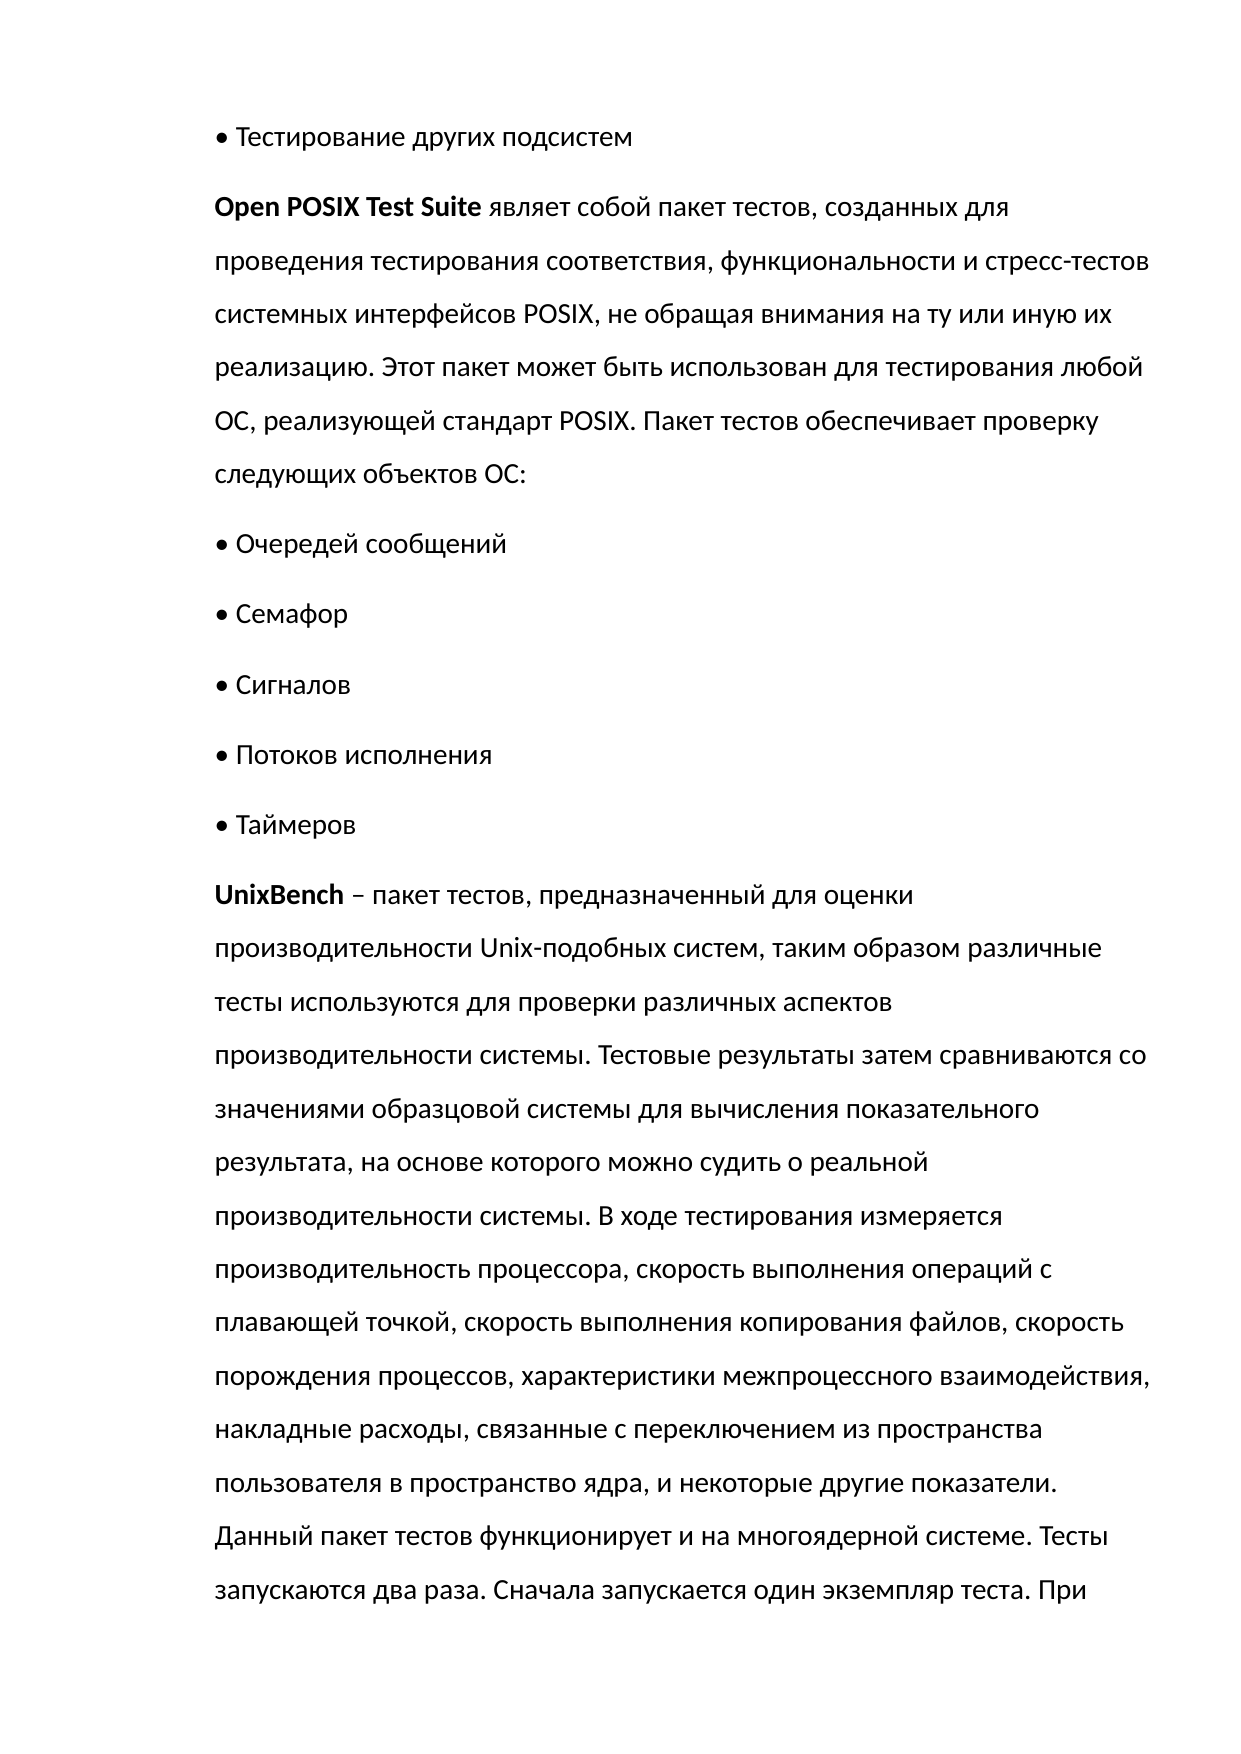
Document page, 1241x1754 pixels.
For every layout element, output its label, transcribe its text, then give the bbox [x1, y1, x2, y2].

text • Тестирование других подсистем [214, 118, 1152, 154]
text • Очередей сообщений [214, 526, 1152, 561]
text Open POSIX Test Suite являет собой пакет тестов, созданных для проведения тестирования соответствия, функциональности и стресс-тестов системных интерфейсов POSIX, не обращая внимания на ту или иную их реализацию. Этот пакет может быть использован для тестирования любой ОС, реализующей стандарт POSIX. Пакет тестов обеспечивает проверку следующих объектов ОС: [214, 188, 1152, 491]
text • Сигналов [214, 666, 1152, 701]
text • Таймеров [214, 806, 1152, 842]
text • Потоков исполнения [214, 736, 1152, 771]
text • Семафор [214, 596, 1152, 631]
text UnixBench – пакет тестов, предназначенный для оценки производительности Unix-подобных систем, таким образом различные тесты используются для проверки различных аспектов производительности системы. Тестовые результаты затем сравниваются со значениями образцовой системы для вычисления показательного результата, на основе которого можно судить о реальной производительности системы. В ходе тестирования измеряется производительность процессора, скорость выполнения операций с плавающей точкой, скорость выполнения копирования файлов, скорость порождения процессов, характеристики межпроцессного взаимодействия, накладные расходы, связанные с переключением из пространства пользователя в пространство ядра, и некоторые другие показатели. Данный пакет тестов функционирует и на многоядерной системе. Тесты запускаются два раза. Сначала запускается один экземпляр теста. При [214, 876, 1152, 1606]
